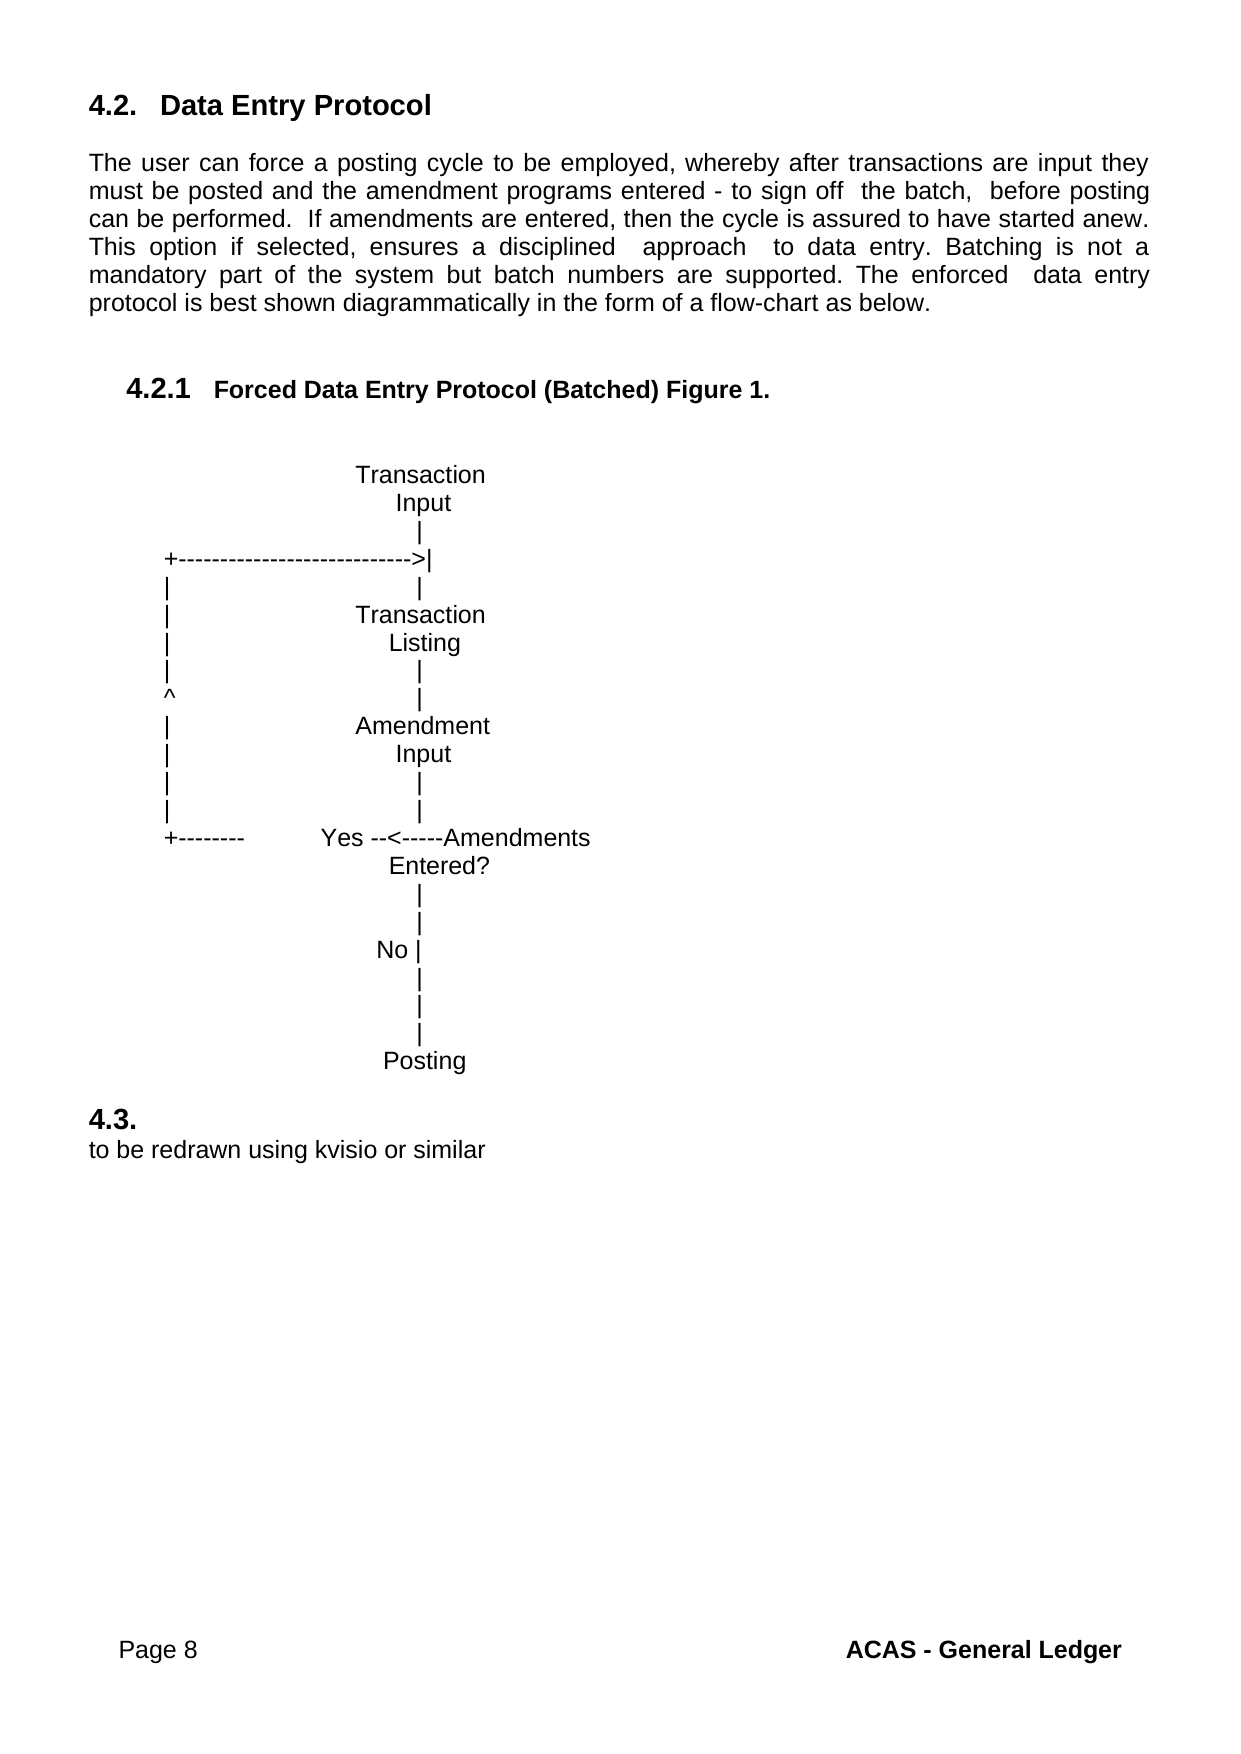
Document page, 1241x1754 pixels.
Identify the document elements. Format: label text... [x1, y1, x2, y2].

subtitle Forced Data Entry Protocol (Batched) Figure 1. [88, 372, 1152, 405]
text | | [88, 572, 1152, 600]
text | Input [88, 740, 1152, 768]
text Posting [88, 1047, 1152, 1075]
text +-------- Yes --<-----Amendments [88, 824, 1152, 852]
text | [88, 517, 1152, 544]
text | [88, 991, 1152, 1019]
subtitle Data Entry Protocol [88, 88, 1152, 121]
text | | [88, 796, 1152, 824]
text Input [88, 489, 1152, 517]
text ^ | [88, 684, 1152, 712]
text | Listing [88, 628, 1152, 656]
text | [88, 907, 1152, 935]
text | [88, 1019, 1152, 1047]
text | | [88, 768, 1152, 796]
text The user can force a posting cycle to be employed, whereby after transactions are input they must be posted and the amendment programs entered - to sign off the batch, before posting can be performed. If amendments are entered, then the cycle is assured to have started anew. This option if selected, ensures a disciplined approach to data entry. Batching is not a mandatory part of the system but batch numbers are supported. The enforced data entry protocol is best shown diagrammatically in the form of a flow-chart as below. [88, 149, 1152, 317]
text | [88, 963, 1152, 991]
text Entered? [88, 852, 1152, 879]
text to be redrawn using kvisio or similar [88, 1136, 1152, 1163]
text No | [88, 935, 1152, 963]
text | [88, 879, 1152, 907]
text | | [88, 656, 1152, 684]
text Transaction [88, 461, 1152, 489]
text | Transaction [88, 600, 1152, 628]
text | Amendment [88, 712, 1152, 740]
text +---------------------------->| [88, 544, 1152, 572]
